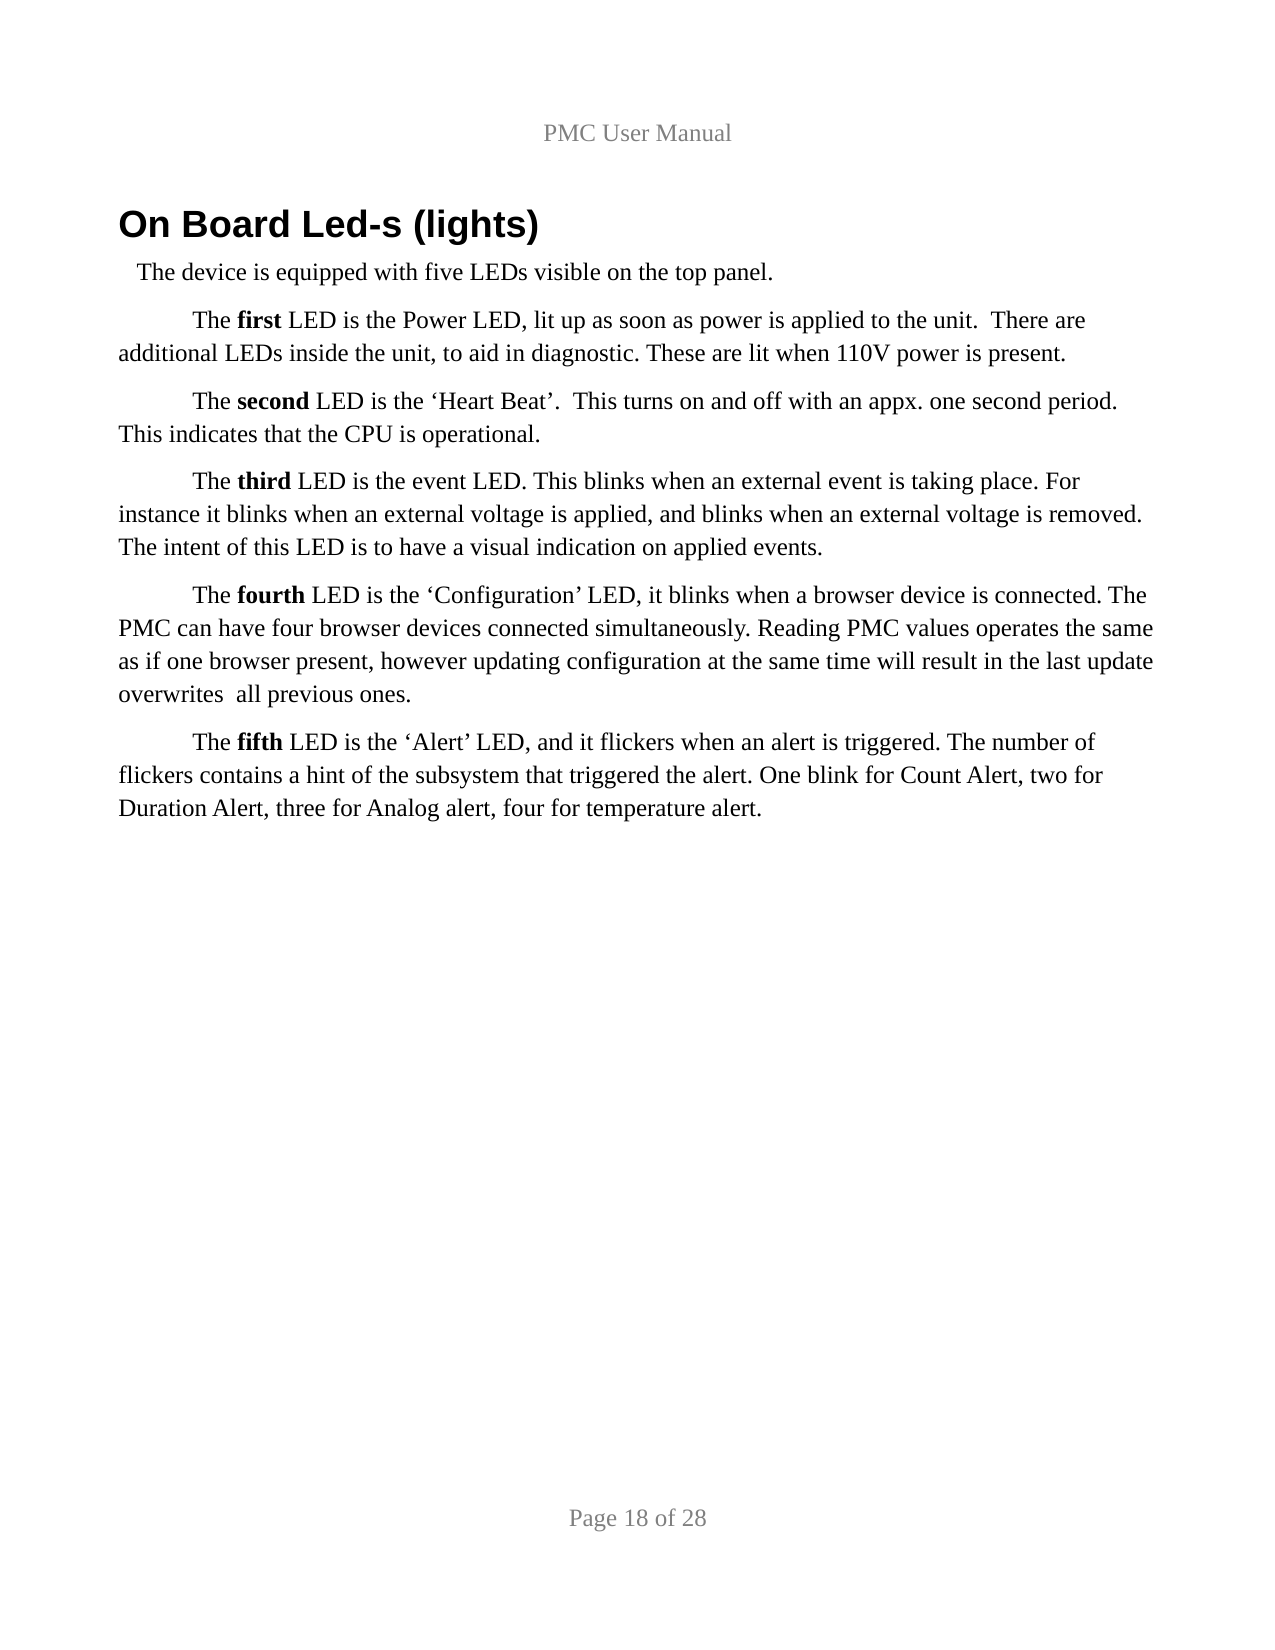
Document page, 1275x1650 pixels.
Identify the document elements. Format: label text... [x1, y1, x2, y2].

text The fifth LED is the ‘Alert’ LED, and it flickers when an alert is triggered. The number of flickers contains a hint of the subsystem that triggered the alert. One blink for Count Alert, two for Duration Alert, three for Analog alert, four for temperature alert. [118, 727, 1157, 821]
text The first LED is the Power LED, lit up as soon as power is applied to the unit. There are additional LEDs inside the unit, to aid in diagnostic. These are lit when 110V power is present. [118, 305, 1157, 367]
text The fourth LED is the ‘Configuration’ LED, it blinks when a browser device is connected. The PMC can have four browser devices connected simultaneously. Reading PMC values operates the same as if one browser present, however updating configuration at the same time will result in the last update overwrites all previous ones. [118, 580, 1157, 708]
text The device is equipped with five LEDs visible on the top panel. [118, 257, 1157, 286]
text The second LED is the ‘Heart Beat’. This turns on and off with an appx. one second period. This indicates that the CPU is operational. [118, 386, 1157, 447]
subtitle On Board Led-s (lights) [118, 201, 1157, 245]
text The third LED is the event LED. This blinks when an external event is taking place. For instance it blinks when an external voltage is applied, and blinks when an external voltage is removed. The intent of this LED is to have a visual indication on applied events. [118, 466, 1157, 561]
